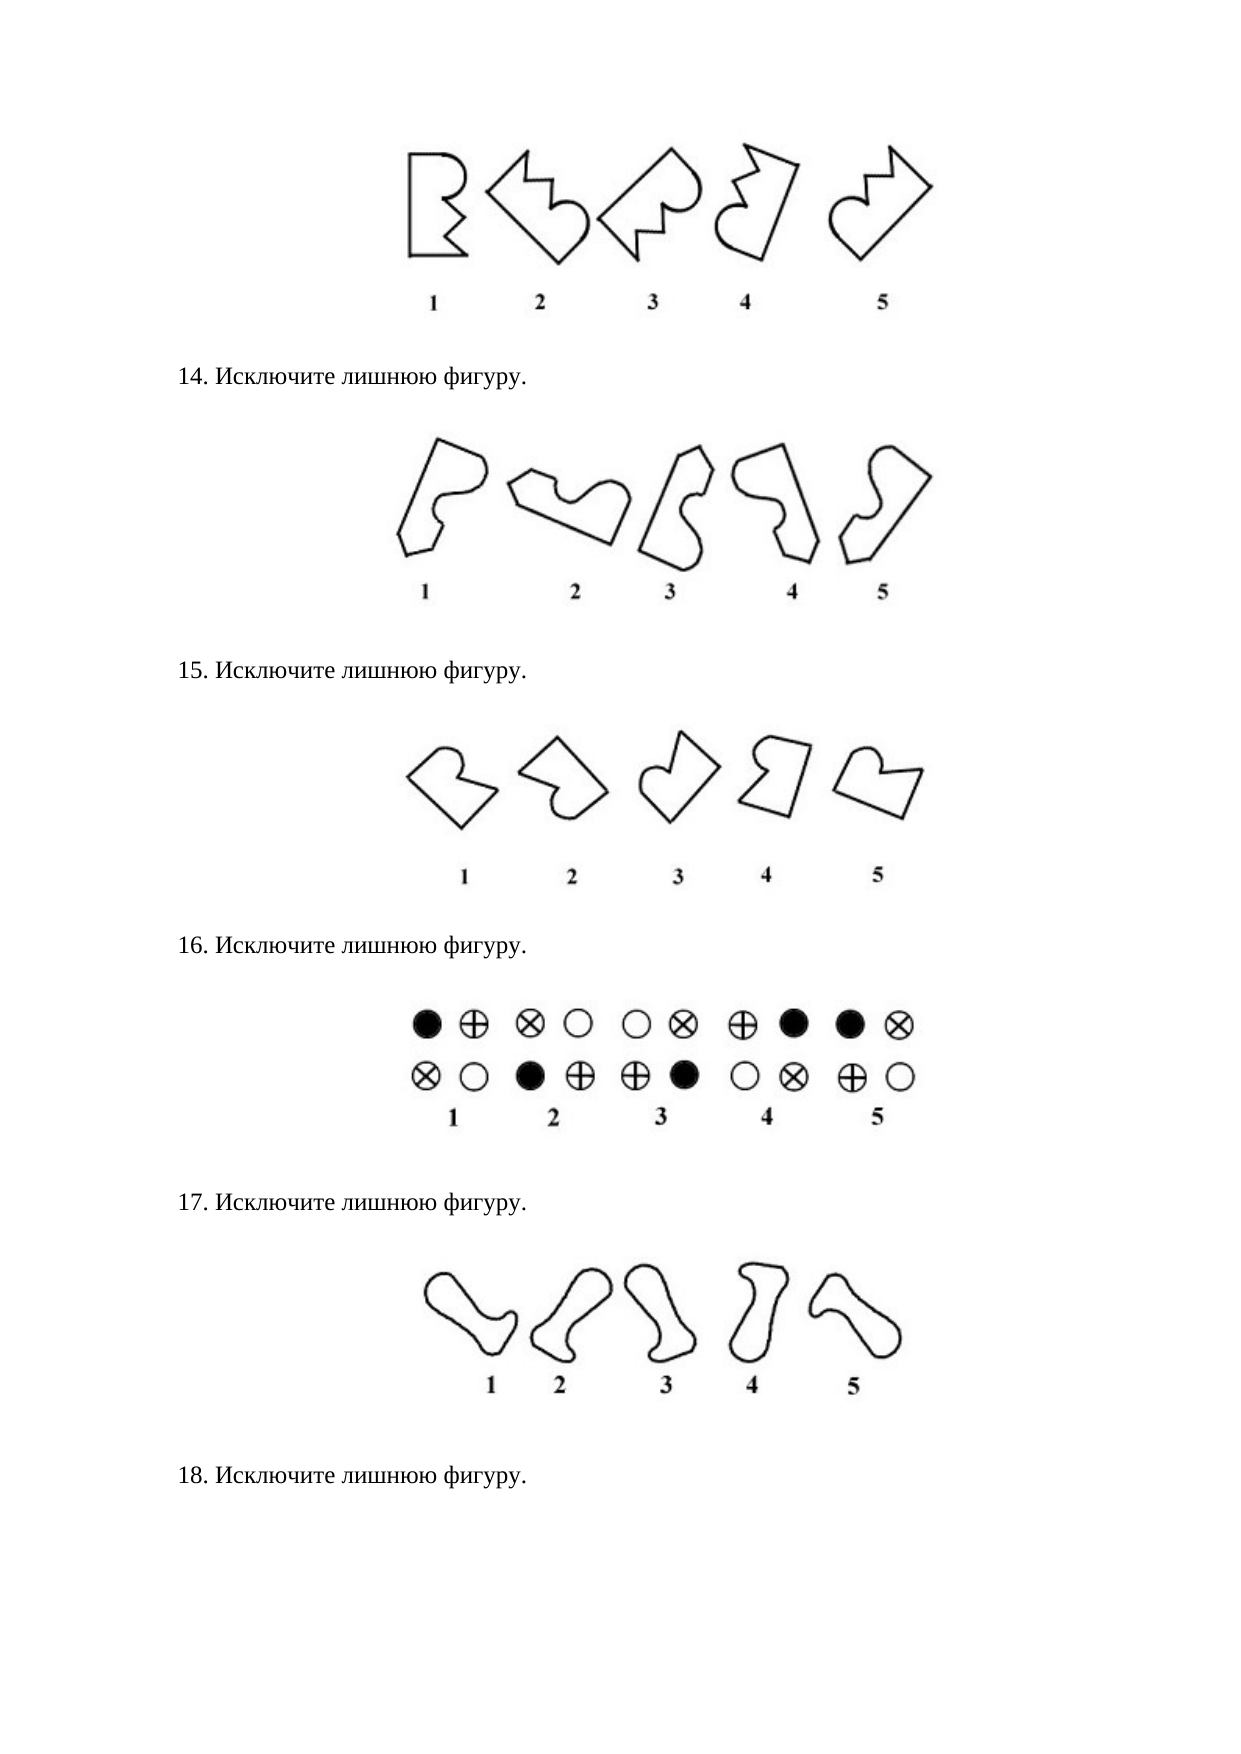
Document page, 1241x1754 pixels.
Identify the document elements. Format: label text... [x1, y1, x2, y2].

text 18. Исключите лишнюю фигуру. [177, 1460, 1152, 1488]
text 14. Исключите лишнюю фигуру. [177, 361, 1152, 390]
text 16. Исключите лишнюю фигуру. [177, 930, 1152, 958]
picture [375, 118, 954, 333]
picture [410, 1244, 919, 1431]
picture [375, 419, 954, 627]
text 17. Исключите лишнюю фигуру. [177, 1187, 1152, 1216]
text 15. Исключите лишнюю фигуру. [177, 655, 1152, 684]
picture [398, 987, 931, 1158]
picture [395, 712, 934, 901]
